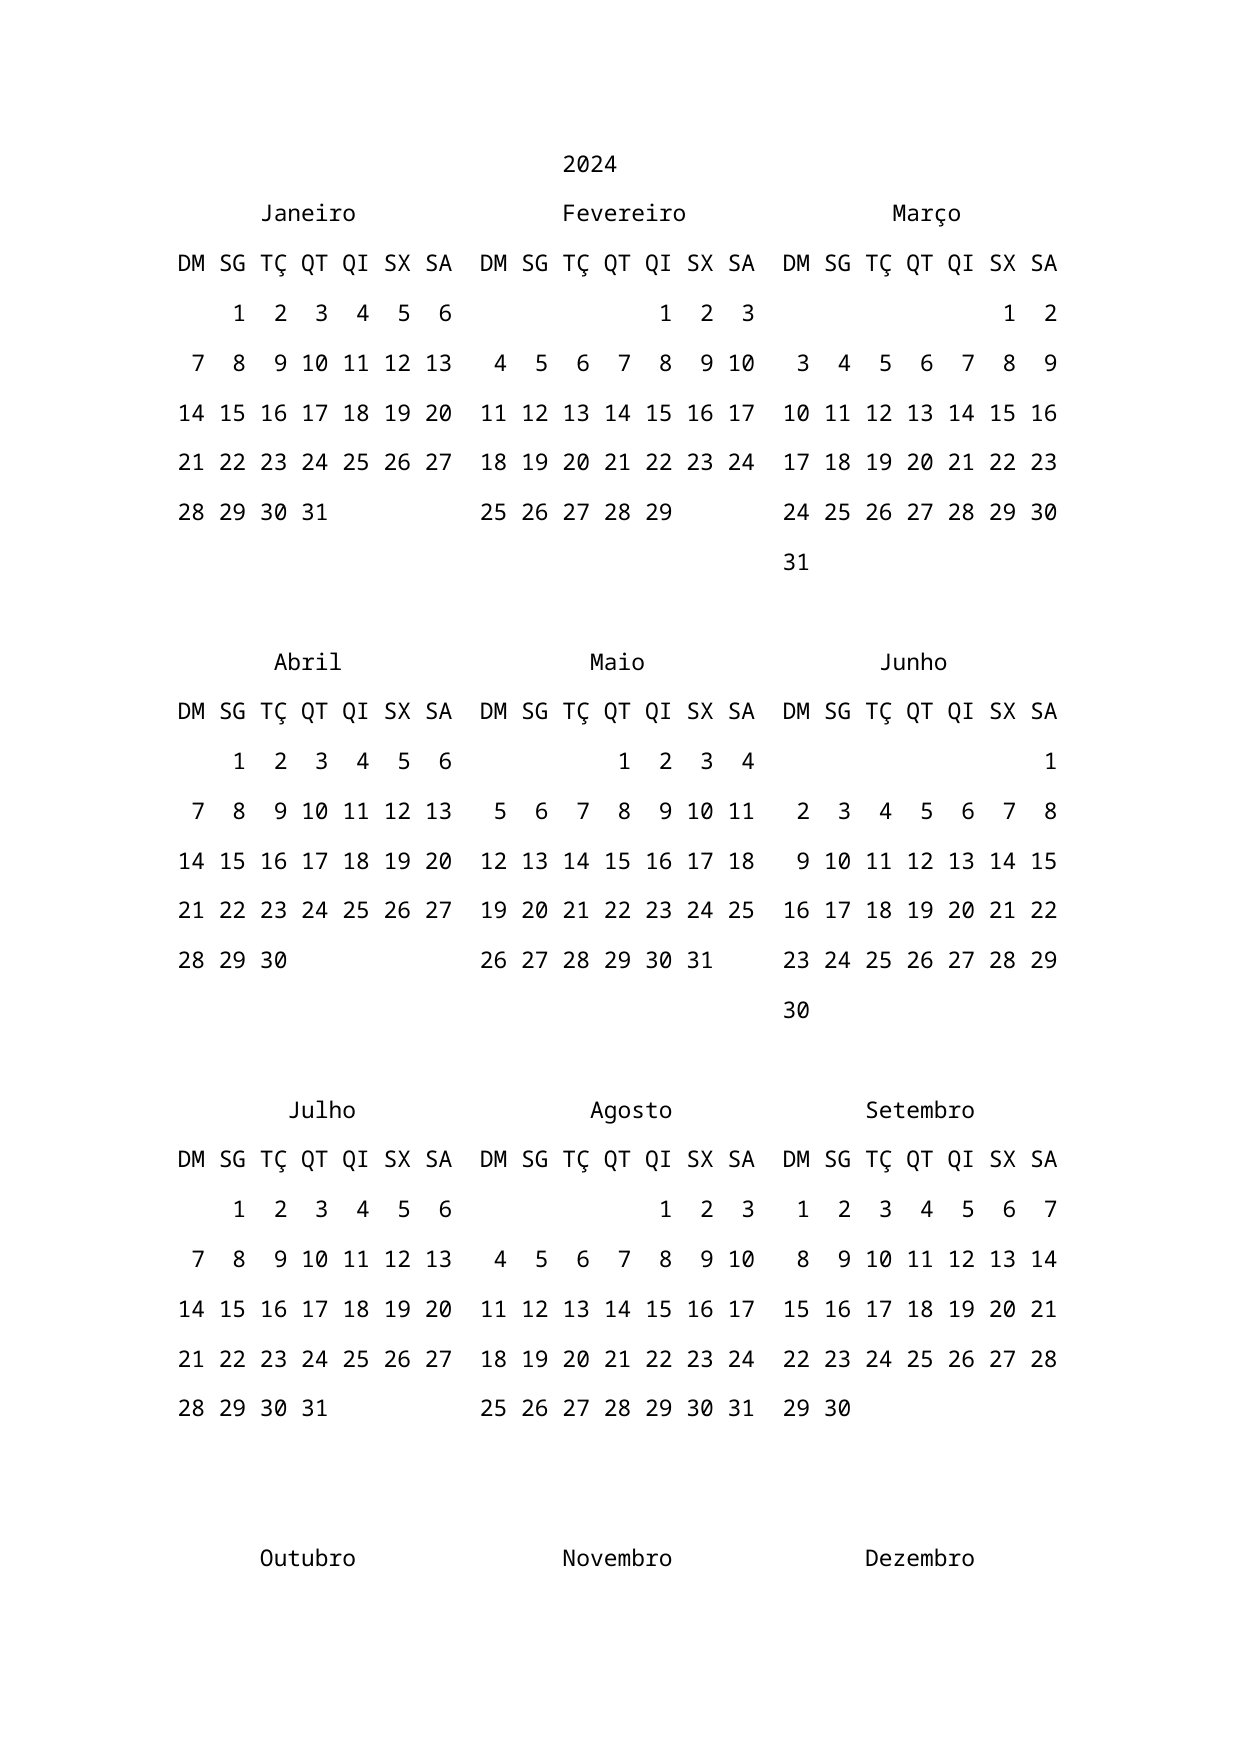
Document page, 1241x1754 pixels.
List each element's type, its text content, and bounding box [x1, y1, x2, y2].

text Julho Agosto Setembro [177, 1094, 1063, 1125]
text 14 15 16 17 18 19 20 12 13 14 15 16 17 18 9 10 11 12 13 14 15 [177, 845, 1063, 876]
text 28 29 30 31 25 26 27 28 29 24 25 26 27 28 29 30 [177, 496, 1063, 527]
text 2024 [177, 148, 1063, 179]
text 14 15 16 17 18 19 20 11 12 13 14 15 16 17 15 16 17 18 19 20 21 [177, 1293, 1063, 1324]
text 30 [177, 994, 1063, 1025]
text Outubro Novembro Dezembro [177, 1542, 1063, 1573]
text Janeiro Fevereiro Março [177, 197, 1063, 229]
text 28 29 30 26 27 28 29 30 31 23 24 25 26 27 28 29 [177, 944, 1063, 976]
text 7 8 9 10 11 12 13 4 5 6 7 8 9 10 3 4 5 6 7 8 9 [177, 347, 1063, 378]
text DM SG TÇ QT QI SX SA DM SG TÇ QT QI SX SA DM SG TÇ QT QI SX SA [177, 695, 1063, 727]
text 1 2 3 4 5 6 1 2 3 1 2 [177, 297, 1063, 328]
text DM SG TÇ QT QI SX SA DM SG TÇ QT QI SX SA DM SG TÇ QT QI SX SA [177, 1143, 1063, 1175]
text Abril Maio Junho [177, 646, 1063, 677]
text 7 8 9 10 11 12 13 5 6 7 8 9 10 11 2 3 4 5 6 7 8 [177, 795, 1063, 826]
text 28 29 30 31 25 26 27 28 29 30 31 29 30 [177, 1392, 1063, 1424]
text 14 15 16 17 18 19 20 11 12 13 14 15 16 17 10 11 12 13 14 15 16 [177, 397, 1063, 428]
text 1 2 3 4 5 6 1 2 3 4 1 [177, 745, 1063, 776]
text 21 22 23 24 25 26 27 19 20 21 22 23 24 25 16 17 18 19 20 21 22 [177, 894, 1063, 926]
text 7 8 9 10 11 12 13 4 5 6 7 8 9 10 8 9 10 11 12 13 14 [177, 1243, 1063, 1274]
text 1 2 3 4 5 6 1 2 3 1 2 3 4 5 6 7 [177, 1193, 1063, 1224]
text 21 22 23 24 25 26 27 18 19 20 21 22 23 24 17 18 19 20 21 22 23 [177, 446, 1063, 478]
text 31 [177, 546, 1063, 577]
text 21 22 23 24 25 26 27 18 19 20 21 22 23 24 22 23 24 25 26 27 28 [177, 1343, 1063, 1374]
text DM SG TÇ QT QI SX SA DM SG TÇ QT QI SX SA DM SG TÇ QT QI SX SA [177, 247, 1063, 278]
